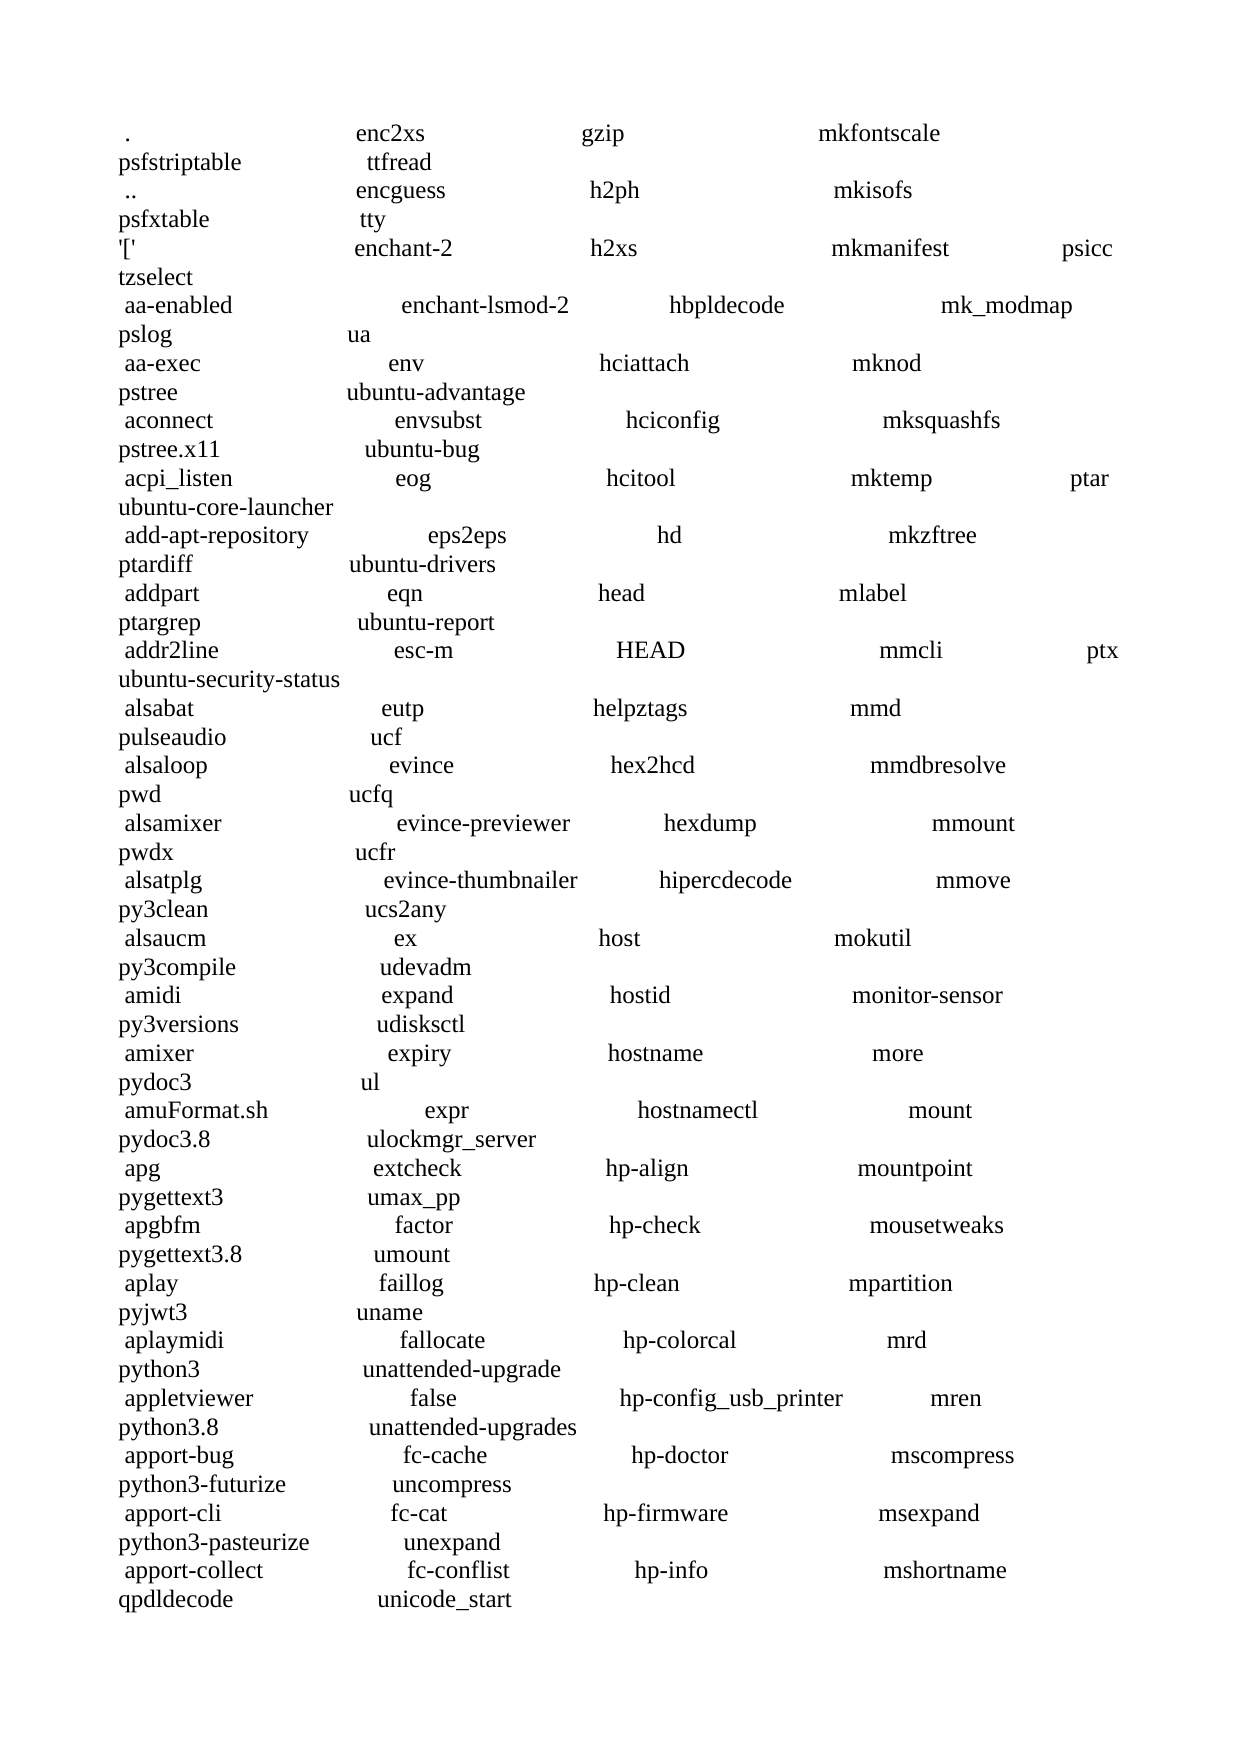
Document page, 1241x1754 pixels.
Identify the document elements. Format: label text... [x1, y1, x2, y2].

text addpart eqn head mlabel ptargrep ubuntu-report [118, 578, 1122, 636]
text alsaloop evince hex2hcd mmdbresolve pwd ucfq [118, 751, 1122, 808]
text amuFormat.sh expr hostnamectl mount pydoc3.8 ulockmgr_server [118, 1096, 1122, 1153]
text alsaucm ex host mokutil py3compile udevadm [118, 923, 1122, 981]
text apport-bug fc-cache hp-doctor mscompress python3-futurize uncompress [118, 1441, 1122, 1498]
text apport-collect fc-conflist hp-info mshortname qpdldecode unicode_start [118, 1556, 1122, 1613]
text apg extcheck hp-align mountpoint pygettext3 umax_pp [118, 1153, 1122, 1211]
text apport-cli fc-cat hp-firmware msexpand python3-pasteurize unexpand [118, 1498, 1122, 1556]
text aplaymidi fallocate hp-colorcal mrd python3 unattended-upgrade [118, 1326, 1122, 1383]
text amixer expiry hostname more pydoc3 ul [118, 1038, 1122, 1096]
text appletviewer false hp-config_usb_printer mren python3.8 unattended-upgrades [118, 1383, 1122, 1441]
text aa-enabled enchant-lsmod-2 hbpldecode mk_modmap pslog ua [118, 291, 1122, 348]
text .. encguess h2ph mkisofs psfxtable tty [118, 176, 1122, 233]
text add-apt-repository eps2eps hd mkzftree ptardiff ubuntu-drivers [118, 521, 1122, 578]
text aplay faillog hp-clean mpartition pyjwt3 uname [118, 1268, 1122, 1326]
text aconnect envsubst hciconfig mksquashfs pstree.x11 ubuntu-bug [118, 406, 1122, 463]
text alsamixer evince-previewer hexdump mmount pwdx ucfr [118, 808, 1122, 866]
text amidi expand hostid monitor-sensor py3versions udisksctl [118, 981, 1122, 1038]
text addr2line esc-m HEAD mmcli ptx ubuntu-security-status [118, 636, 1122, 693]
text apgbfm factor hp-check mousetweaks pygettext3.8 umount [118, 1211, 1122, 1268]
text alsatplg evince-thumbnailer hipercdecode mmove py3clean ucs2any [118, 866, 1122, 923]
text alsabat eutp helpztags mmd pulseaudio ucf [118, 693, 1122, 751]
text acpi_listen eog hcitool mktemp ptar ubuntu-core-launcher [118, 463, 1122, 521]
text aa-exec env hciattach mknod pstree ubuntu-advantage [118, 348, 1122, 406]
text . enc2xs gzip mkfontscale psfstriptable ttfread [118, 118, 1122, 176]
text '[' enchant-2 h2xs mkmanifest psicc tzselect [118, 233, 1122, 291]
